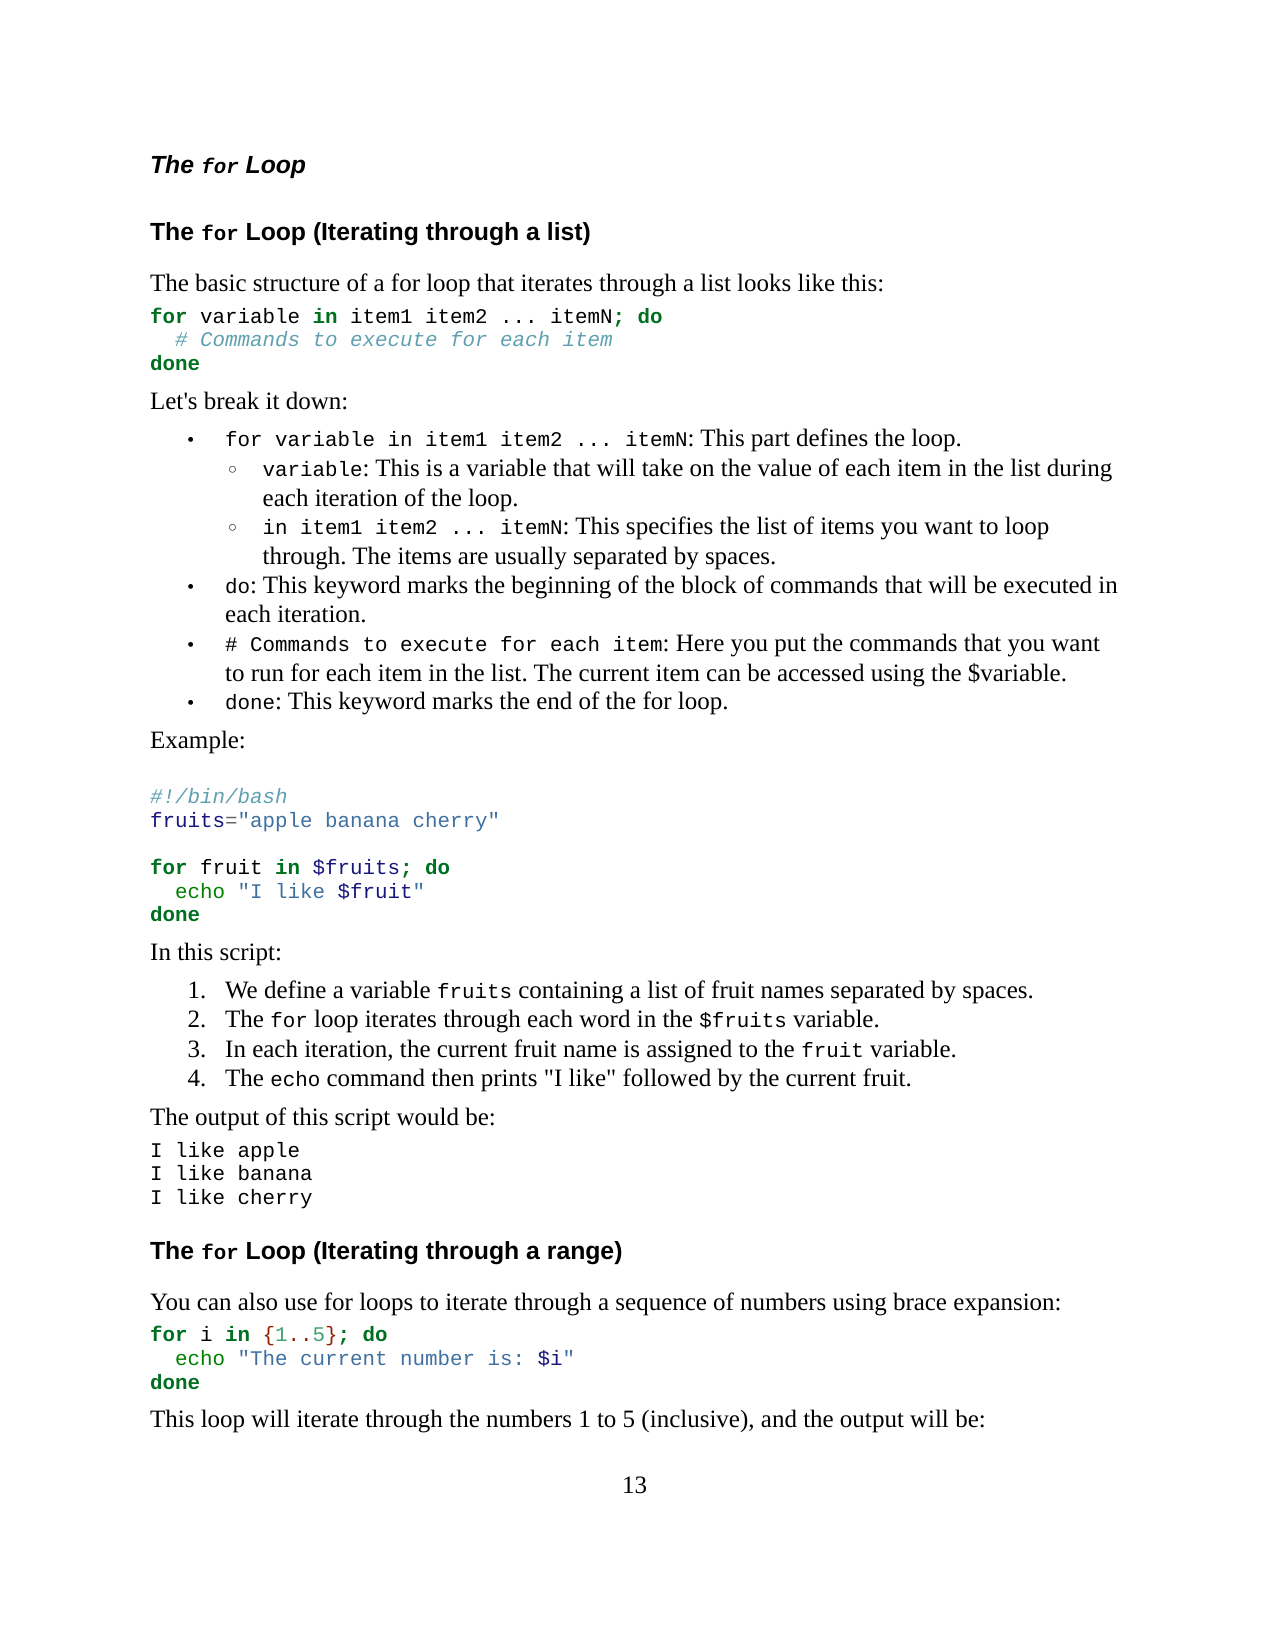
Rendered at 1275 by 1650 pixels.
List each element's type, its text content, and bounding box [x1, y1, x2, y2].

list variable: This is a variable that will take on the value of each item in the list during each iteration of the loop. [225, 453, 1125, 511]
text # Commands to execute for each item [150, 329, 1125, 353]
text echo "The current number is: $i" [150, 1348, 1125, 1372]
text for variable in item1 item2 ... itemN; do [150, 306, 1125, 329]
list done: This keyword marks the end of the for loop. [187, 686, 1125, 716]
text for fruit in $fruits; do [150, 857, 1125, 881]
list We define a variable fruits containing a list of fruit names separated by spaces. [187, 975, 1125, 1004]
text This loop will iterate through the numbers 1 to 5 (inclusive), and the output will be: [150, 1404, 1125, 1433]
text #!/bin/bash [150, 786, 1125, 810]
text Example: [150, 725, 1125, 754]
list The echo command then prints "I like" followed by the current fruit. [187, 1063, 1125, 1093]
list In each iteration, the current fruit name is assigned to the fruit variable. [187, 1034, 1125, 1063]
subtitle The for Loop (Iterating through a list) [150, 217, 1125, 247]
text echo "I like $fruit" [150, 881, 1125, 904]
text done [150, 904, 1125, 928]
subtitle The for Loop [150, 150, 1125, 179]
text done [150, 1372, 1125, 1395]
text fruits="apple banana cherry" [150, 810, 1125, 833]
list # Commands to execute for each item: Here you put the commands that you want to run for each item in the list. The current item can be accessed using the $variable. [187, 628, 1125, 686]
list in item1 item2 ... itemN: This specifies the list of items you want to loop through. The items are usually separated by spaces. [225, 511, 1125, 570]
text In this script: [150, 937, 1125, 966]
subtitle The for Loop (Iterating through a range) [150, 1236, 1125, 1265]
list The for loop iterates through each word in the $fruits variable. [187, 1004, 1125, 1034]
text I like banana [150, 1163, 1125, 1187]
text I like apple [150, 1140, 1125, 1163]
text done [150, 353, 1125, 377]
list do: This keyword marks the beginning of the block of commands that will be executed in each iteration. [187, 570, 1125, 628]
text The basic structure of a for loop that iterates through a list looks like this: [150, 268, 1125, 297]
text The output of this script would be: [150, 1102, 1125, 1131]
text I like cherry [150, 1187, 1125, 1211]
text for i in {1..5}; do [150, 1324, 1125, 1348]
text You can also use for loops to iterate through a sequence of numbers using brace expansion: [150, 1287, 1125, 1316]
list for variable in item1 item2 ... itemN: This part defines the loop. [187, 423, 1125, 453]
text Let's break it down: [150, 386, 1125, 414]
